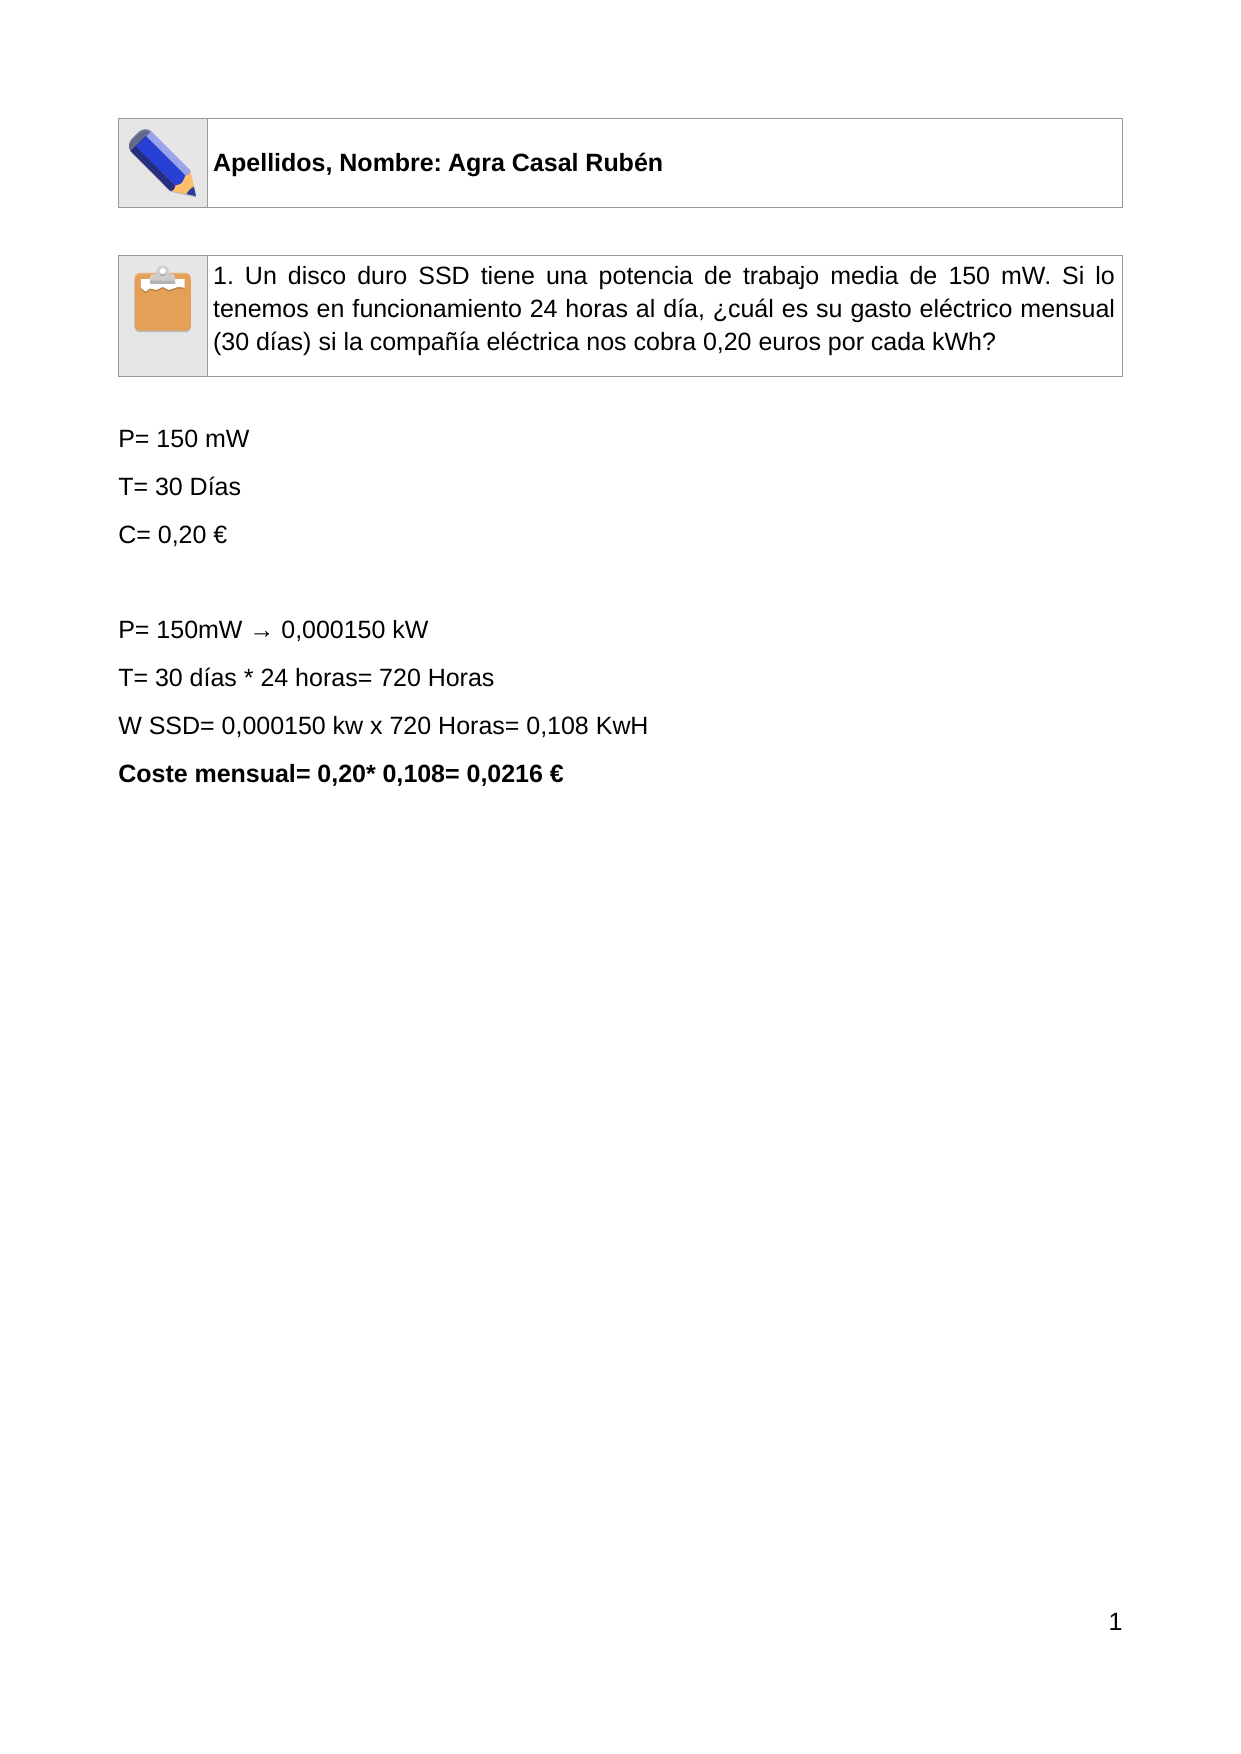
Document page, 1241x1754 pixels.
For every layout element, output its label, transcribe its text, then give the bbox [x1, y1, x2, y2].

text C= 0,20 € [118, 520, 1122, 549]
text P= 150 mW [118, 424, 1122, 453]
text T= 30 días * 24 horas= 720 Horas [118, 663, 1122, 692]
text T= 30 Días [118, 472, 1122, 501]
text P= 150mW → 0,000150 kW [118, 616, 1122, 644]
table_header 1. Un disco duro SSD tiene una potencia de trabajo media de 150 mW. Si lo tenemos en funcionamiento 24 horas al día, ¿cuál es su gasto eléctrico mensual (30 días) si la compañía eléctrica nos cobra 0,20 euros por cada kWh? [208, 256, 1122, 376]
text Coste mensual= 0,20* 0,108= 0,0216 € [118, 759, 1122, 788]
table_header [119, 119, 207, 207]
table_header [119, 256, 207, 376]
table_header Apellidos, Nombre: Agra Casal Rubén [208, 119, 1122, 207]
text W SSD= 0,000150 kw x 720 Horas= 0,108 KwH [118, 711, 1122, 740]
